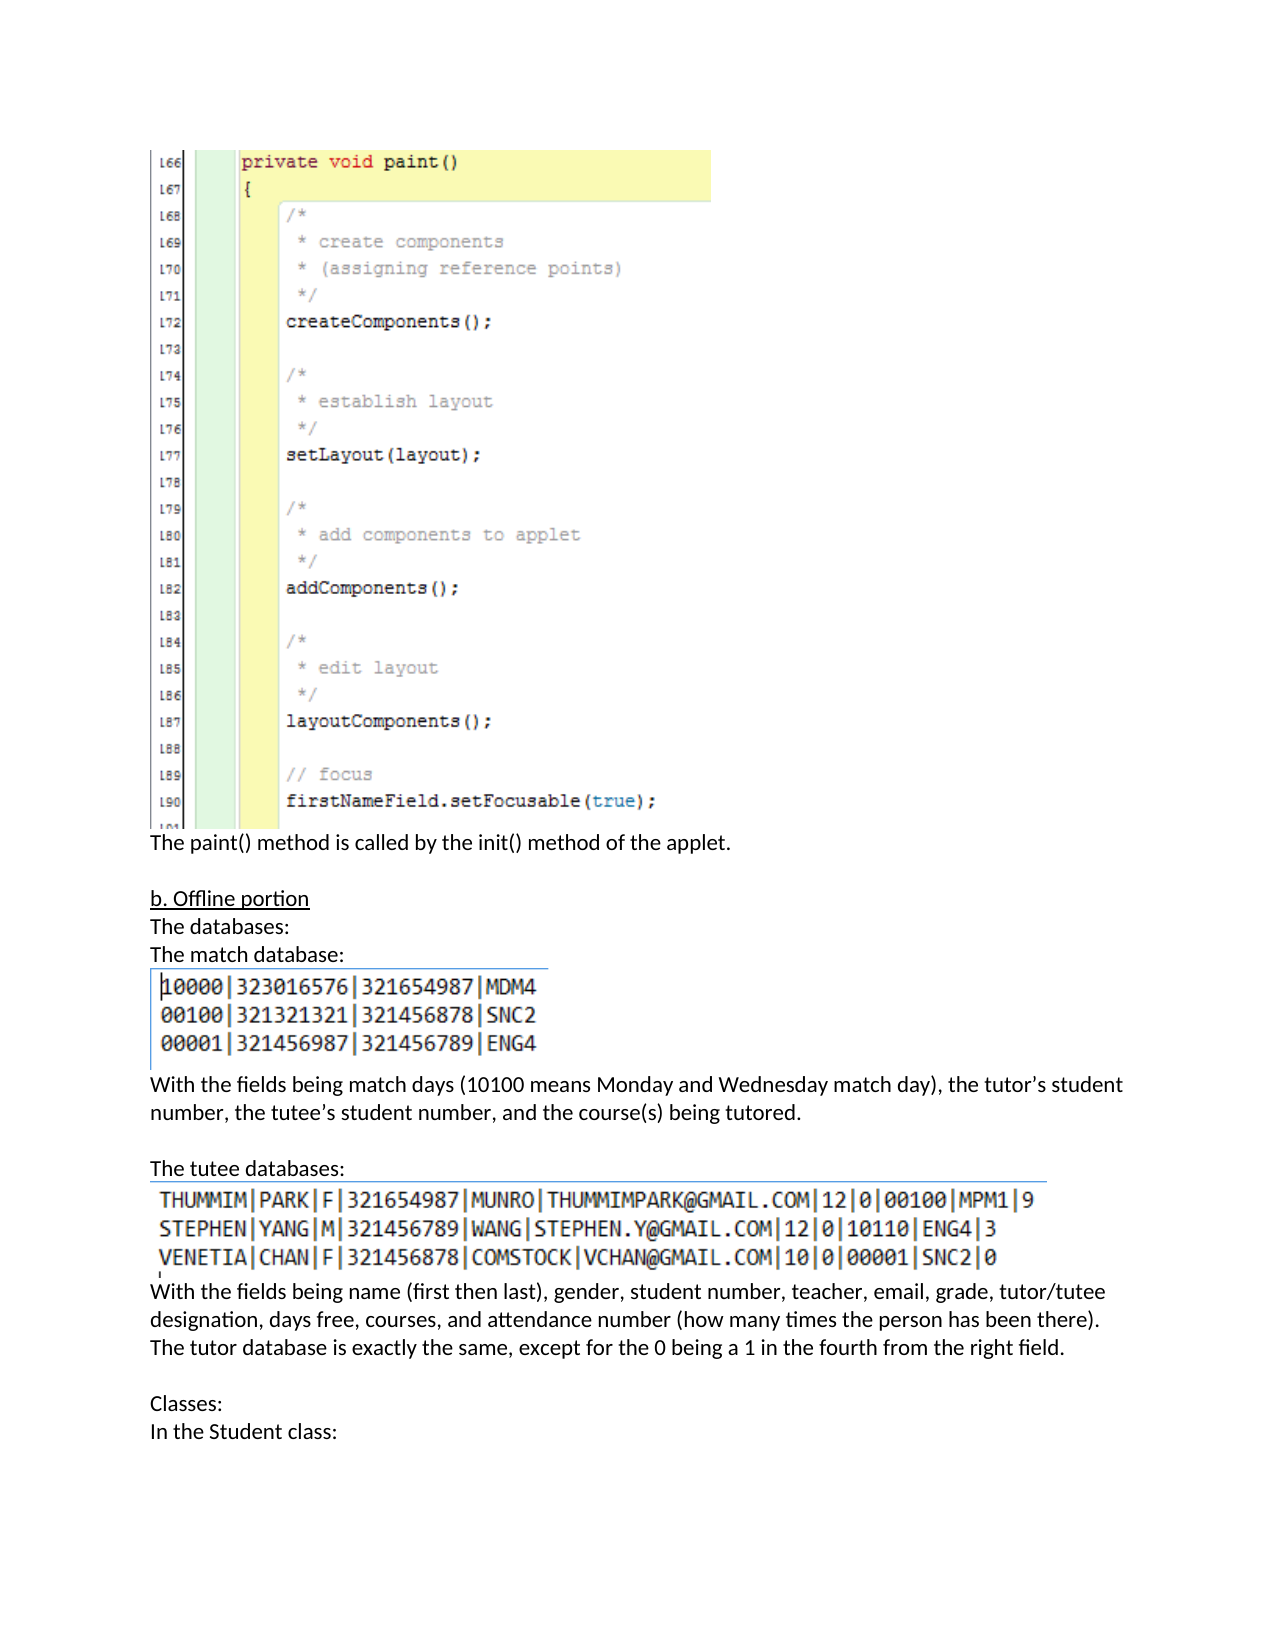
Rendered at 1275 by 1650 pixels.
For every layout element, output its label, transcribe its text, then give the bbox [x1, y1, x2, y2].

text The paint() method is called by the init() method of the applet. [150, 828, 1125, 856]
text The databases: [150, 912, 1125, 940]
text The tutee databases: [150, 1154, 1125, 1182]
text In the Student class: [150, 1417, 1125, 1445]
text b. Offline portion [150, 884, 1125, 912]
text With the fields being name (first then last), gender, student number, teacher, email, grade, tutor/tutee designation, days free, courses, and attendance number (how many times the person has been there). [150, 1277, 1125, 1333]
text The match database: [150, 940, 1125, 968]
text The tutor database is exactly the same, except for the 0 being a 1 in the fourth from the right field. [150, 1333, 1125, 1361]
text With the fields being match days (10100 means Monday and Wednesday match day), the tutor’s student number, the tutee’s student number, and the course(s) being tutored. [150, 1070, 1125, 1126]
text Classes: [150, 1389, 1125, 1417]
